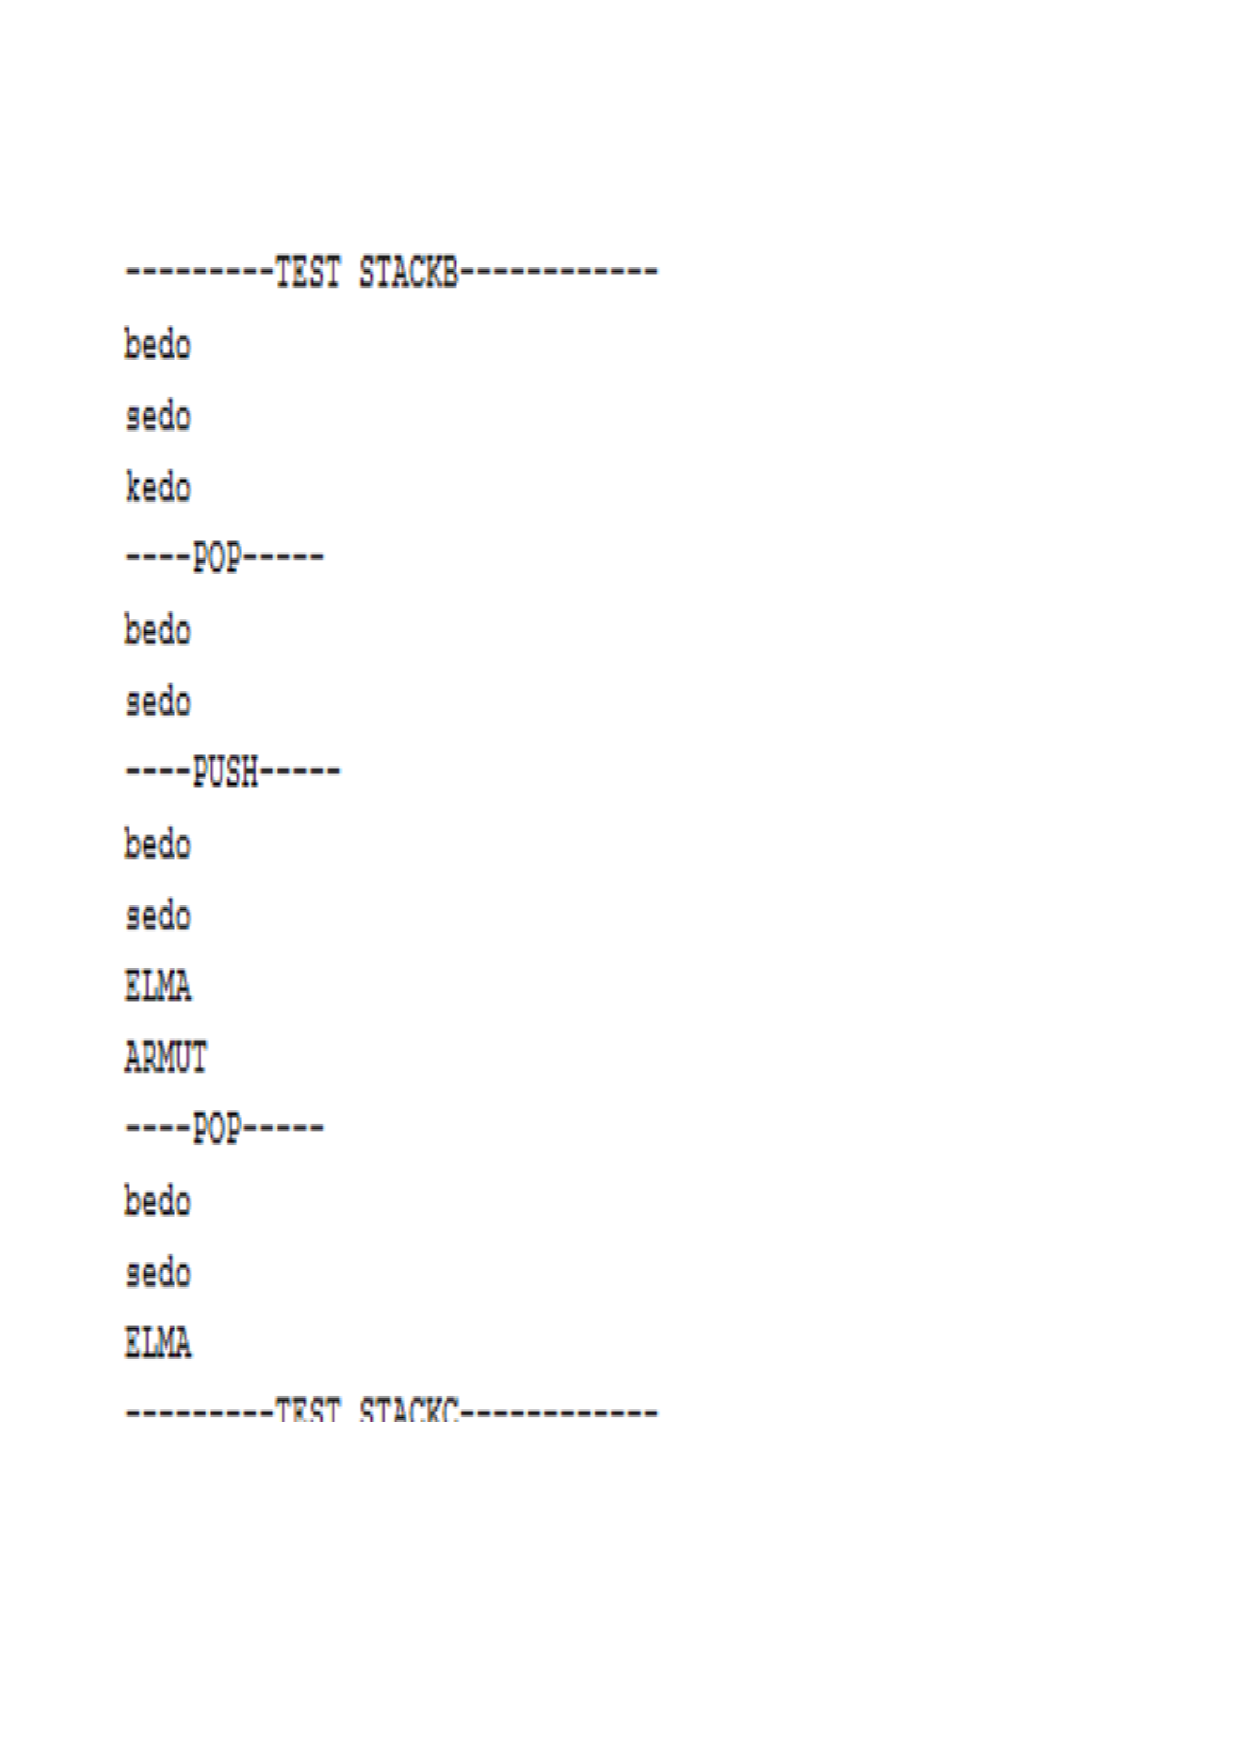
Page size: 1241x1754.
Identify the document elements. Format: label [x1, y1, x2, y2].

picture [98, 221, 1240, 1422]
